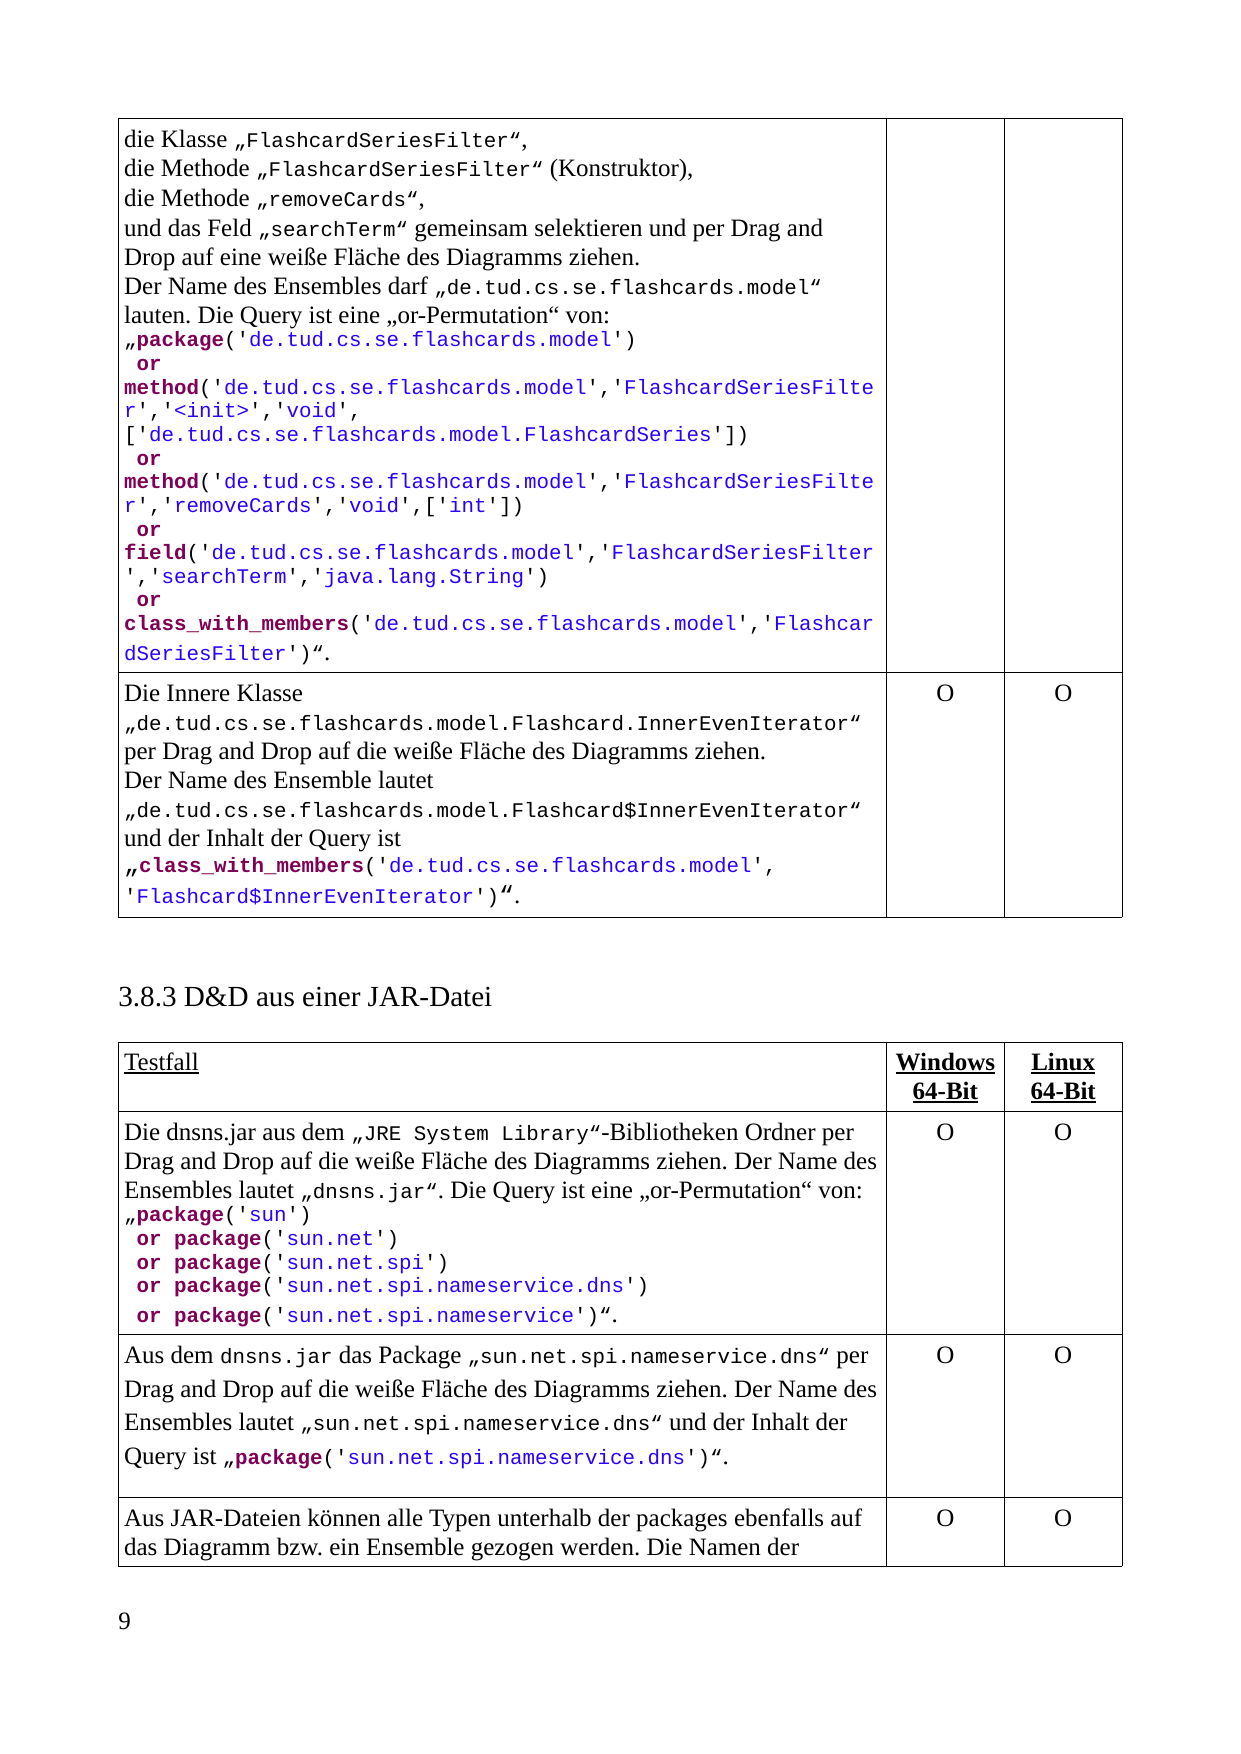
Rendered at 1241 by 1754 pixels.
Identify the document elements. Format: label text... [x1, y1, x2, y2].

table_cell [1005, 119, 1122, 672]
table_cell Die Innere Klasse „de.tud.cs.se.flashcards.model.Flashcard.InnerEvenIterator“ per Drag and Drop auf die weiße Fläche des Diagramms ziehen. Der Name des Ensemble lautet „de.tud.cs.se.flashcards.model.Flashcard$InnerEvenIterator“ und der Inhalt der Query ist „class_with_members('de.tud.cs.se.flashcards.model', 'Flashcard$InnerEvenIterator')“. [119, 673, 886, 917]
table_cell Aus dem dnsns.jar das Package „sun.net.spi.nameservice.dns“ per Drag and Drop auf die weiße Fläche des Diagramms ziehen. Der Name des Ensembles lautet „sun.net.spi.nameservice.dns“ und der Inhalt der Query ist „package('sun.net.spi.nameservice.dns')“. [119, 1335, 886, 1497]
table_header Testfall [119, 1043, 886, 1111]
table_cell Aus JAR-Dateien können alle Typen unterhalb der packages ebenfalls auf das Diagramm bzw. ein Ensemble gezogen werden. Die Namen der [119, 1498, 886, 1566]
table_cell O [887, 1498, 1004, 1566]
table_cell O [1005, 1498, 1122, 1566]
table_cell O [887, 1335, 1004, 1497]
table_cell O [887, 673, 1004, 917]
table_cell [887, 119, 1004, 672]
table_cell die Klasse „FlashcardSeriesFilter“, die Methode „FlashcardSeriesFilter“ (Konstruktor), die Methode „removeCards“, und das Feld „searchTerm“ gemeinsam selektieren und per Drag and Drop auf eine weiße Fläche des Diagramms ziehen. Der Name des Ensembles darf „de.tud.cs.se.flashcards.model“ lauten. Die Query ist eine „or-Permutation“ von: „package('de.tud.cs.se.flashcards.model') or method('de.tud.cs.se.flashcards.model','FlashcardSeriesFilter','<init>','void',['de.tud.cs.se.flashcards.model.FlashcardSeries']) or method('de.tud.cs.se.flashcards.model','FlashcardSeriesFilter','removeCards','void',['int']) or field('de.tud.cs.se.flashcards.model','FlashcardSeriesFilter','searchTerm','java.lang.String') or class_with_members('de.tud.cs.se.flashcards.model','FlashcardSeriesFilter')“. [119, 119, 886, 672]
table_header Linux 64-Bit [1005, 1043, 1122, 1111]
table_cell O [887, 1112, 1004, 1334]
table_cell O [1005, 1335, 1122, 1497]
table_cell O [1005, 1112, 1122, 1334]
table_cell O [1005, 673, 1122, 917]
table_cell Die dnsns.jar aus dem „JRE System Library“-Bibliotheken Ordner per Drag and Drop auf die weiße Fläche des Diagramms ziehen. Der Name des Ensembles lautet „dnsns.jar“. Die Query ist eine „or-Permutation“ von: „package('sun') or package('sun.net') or package('sun.net.spi') or package('sun.net.spi.nameservice.dns') or package('sun.net.spi.nameservice')“. [119, 1112, 886, 1334]
text 3.8.3 D&D aus einer JAR-Datei [118, 979, 1122, 1013]
table_header Windows 64-Bit [887, 1043, 1004, 1111]
